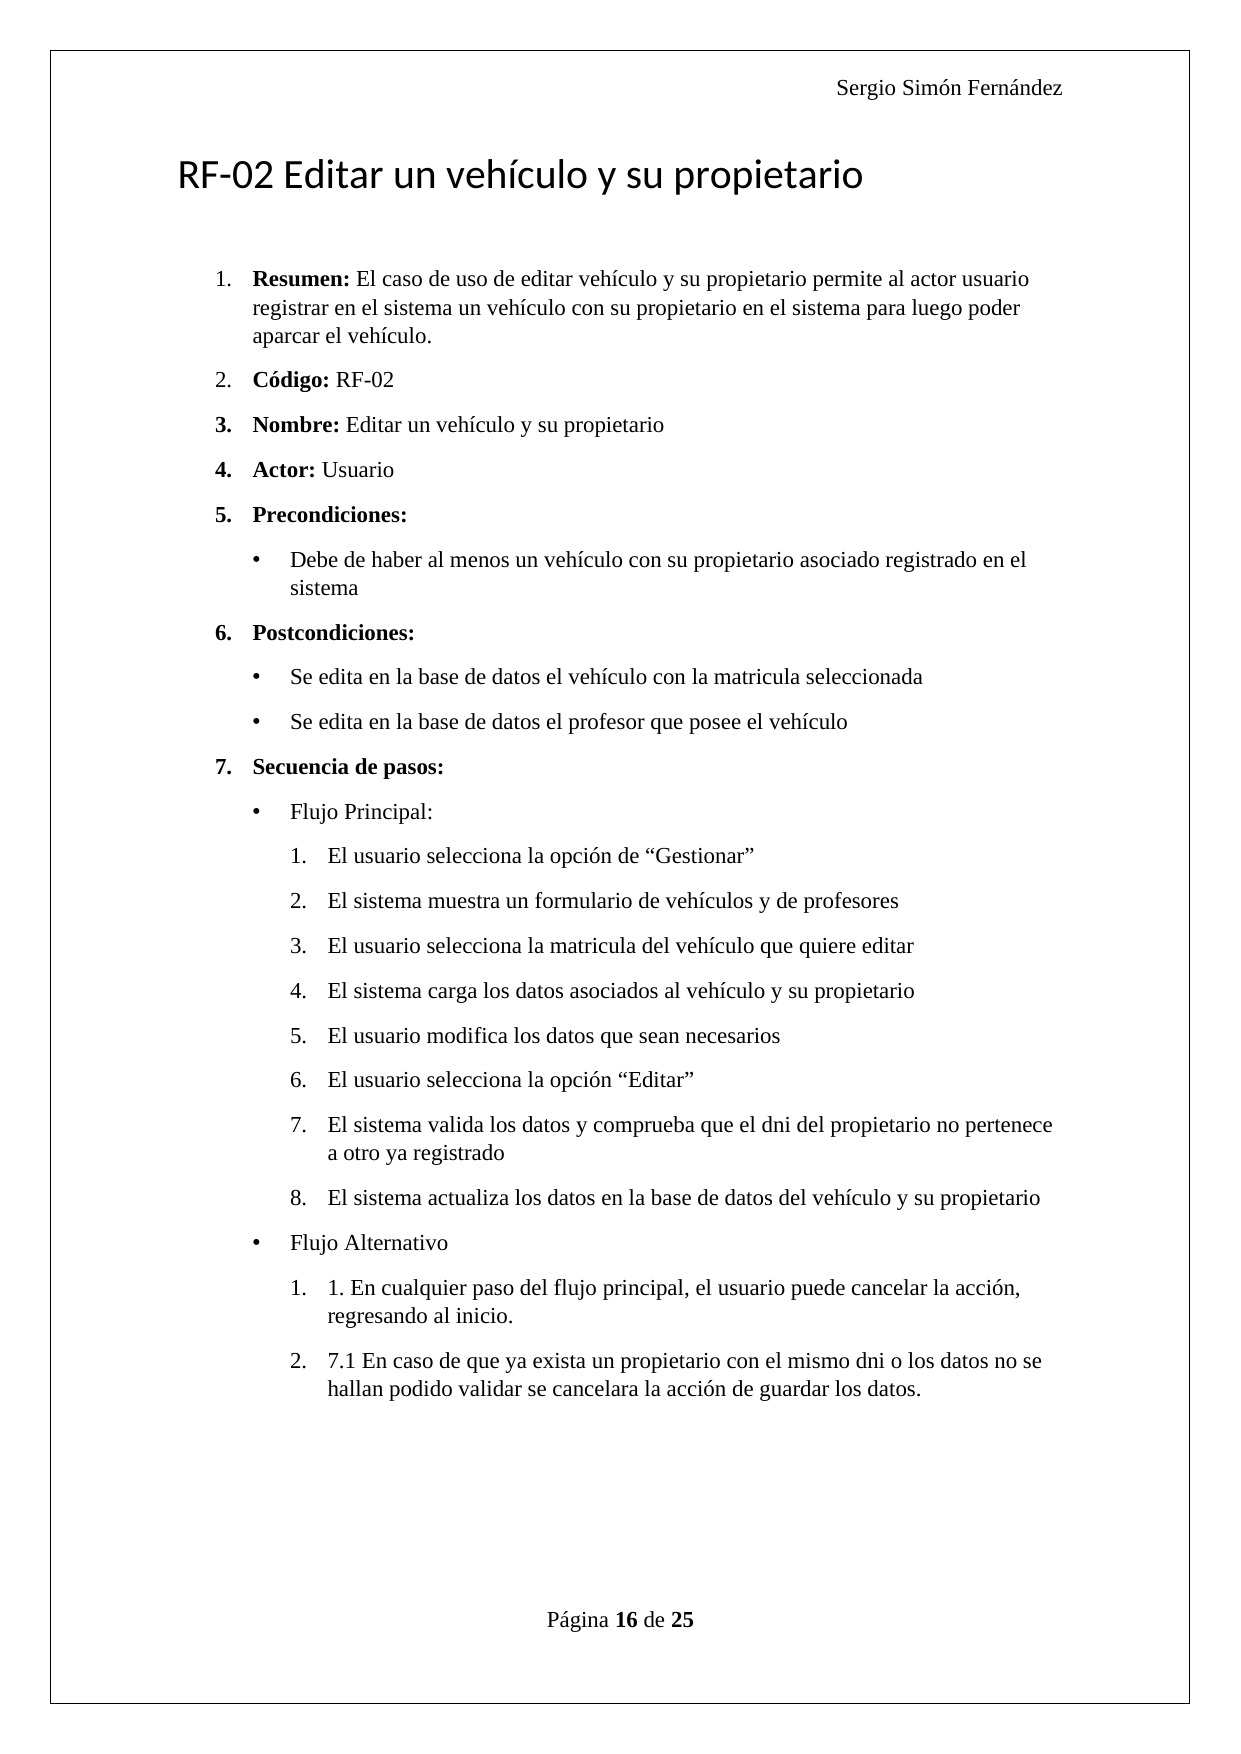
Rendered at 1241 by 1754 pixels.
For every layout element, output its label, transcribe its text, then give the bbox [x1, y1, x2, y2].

list Postcondiciones: [215, 618, 1063, 645]
list Precondiciones: [215, 501, 1063, 527]
list Se edita en la base de datos el profesor que posee el vehículo [252, 708, 1063, 734]
list Actor: Usuario [215, 456, 1063, 482]
list Nombre: Editar un vehículo y su propietario [215, 411, 1063, 438]
list Resumen: El caso de uso de editar vehículo y su propietario permite al actor usuario registrar en el sistema un vehículo con su propietario en el sistema para luego poder aparcar el vehículo. [215, 265, 1063, 348]
text RF-02 Editar un vehículo y su propietario [177, 148, 1063, 198]
list El sistema actualiza los datos en la base de datos del vehículo y su propietario [290, 1184, 1063, 1211]
list Se edita en la base de datos el vehículo con la matricula seleccionada [252, 663, 1063, 690]
list 1. En cualquier paso del flujo principal, el usuario puede cancelar la acción, regresando al inicio. [290, 1274, 1063, 1328]
list Debe de haber al menos un vehículo con su propietario asociado registrado en el sistema [252, 546, 1063, 600]
list El usuario modifica los datos que sean necesarios [290, 1022, 1063, 1048]
list Flujo Principal: [252, 798, 1063, 824]
list Flujo Alternativo [252, 1229, 1063, 1255]
list 7.1 En caso de que ya exista un propietario con el mismo dni o los datos no se hallan podido validar se cancelara la acción de guardar los datos. [290, 1347, 1063, 1401]
list El sistema valida los datos y comprueba que el dni del propietario no pertenece a otro ya registrado [290, 1111, 1063, 1166]
list El sistema carga los datos asociados al vehículo y su propietario [290, 977, 1063, 1003]
list El usuario selecciona la matricula del vehículo que quiere editar [290, 932, 1063, 958]
list El usuario selecciona la opción de “Gestionar” [290, 842, 1063, 869]
list El sistema muestra un formulario de vehículos y de profesores [290, 887, 1063, 914]
list Secuencia de pasos: [215, 753, 1063, 779]
list El usuario selecciona la opción “Editar” [290, 1066, 1063, 1093]
list Código: RF-02 [215, 366, 1063, 393]
